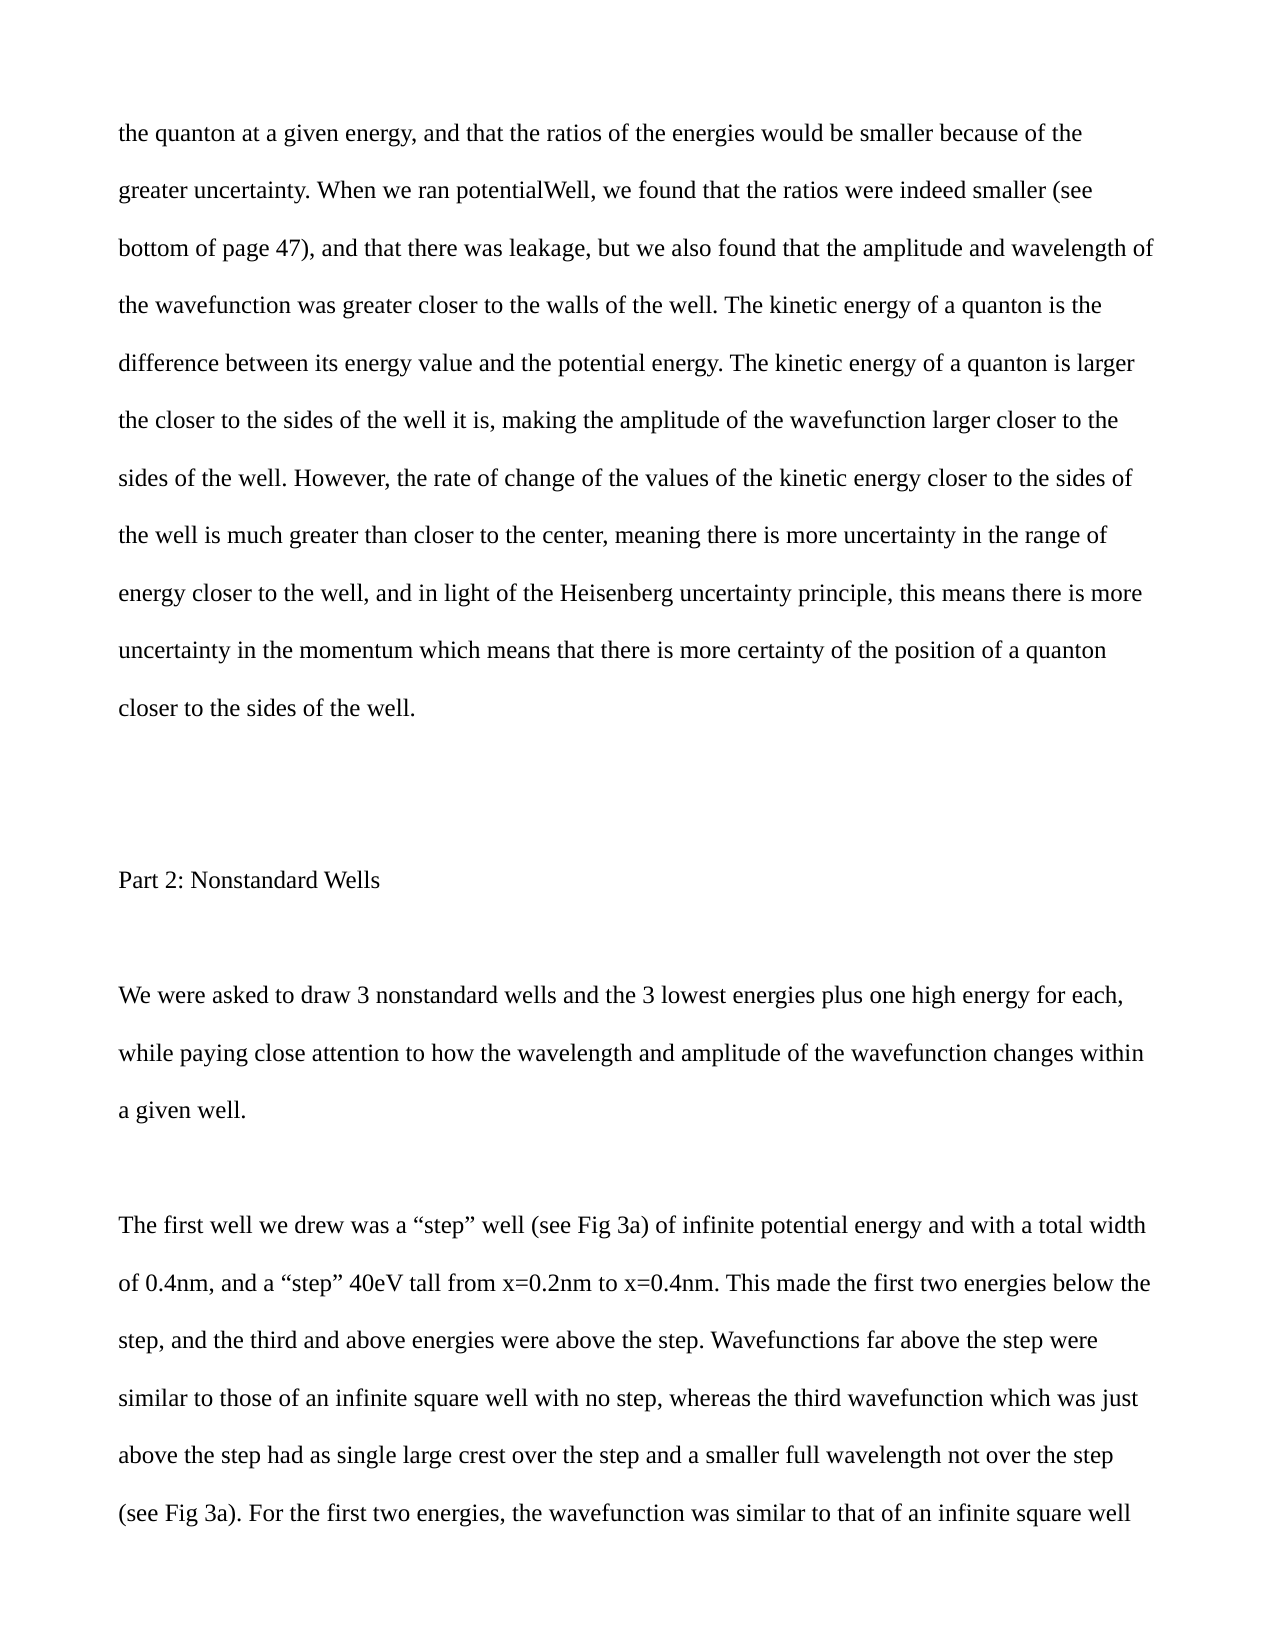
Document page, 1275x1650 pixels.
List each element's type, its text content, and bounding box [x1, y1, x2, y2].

text Part 2: Nonstandard Wells [118, 866, 1157, 894]
text The first well we drew was a “step” well (see Fig 3a) of infinite potential energy and with a total width of 0.4nm, and a “step” 40eV tall from x=0.2nm to x=0.4nm. This made the first two energies below the step, and the third and above energies were above the step. Wavefunctions far above the step were similar to those of an infinite square well with no step, whereas the third wavefunction which was just above the step had as single large crest over the step and a smaller full wavelength not over the step (see Fig 3a). For the first two energies, the wavefunction was similar to that of an infinite square well [118, 1211, 1157, 1527]
text the quanton at a given energy, and that the ratios of the energies would be smaller because of the greater uncertainty. When we ran potentialWell, we found that the ratios were indeed smaller (see bottom of page 47), and that there was leakage, but we also found that the amplitude and wavelength of the wavefunction was greater closer to the walls of the well. The kinetic energy of a quanton is the difference between its energy value and the potential energy. The kinetic energy of a quanton is larger the closer to the sides of the well it is, making the amplitude of the wavefunction larger closer to the sides of the well. However, the rate of change of the values of the kinetic energy closer to the sides of the well is much greater than closer to the center, meaning there is more uncertainty in the range of energy closer to the well, and in light of the Heisenberg uncertainty principle, this means there is more uncertainty in the momentum which means that there is more certainty of the position of a quanton closer to the sides of the well. [118, 118, 1157, 722]
text We were asked to draw 3 nonstandard wells and the 3 lowest energies plus one high energy for each, while paying close attention to how the wavelength and amplitude of the wavefunction changes within a given well. [118, 981, 1157, 1124]
